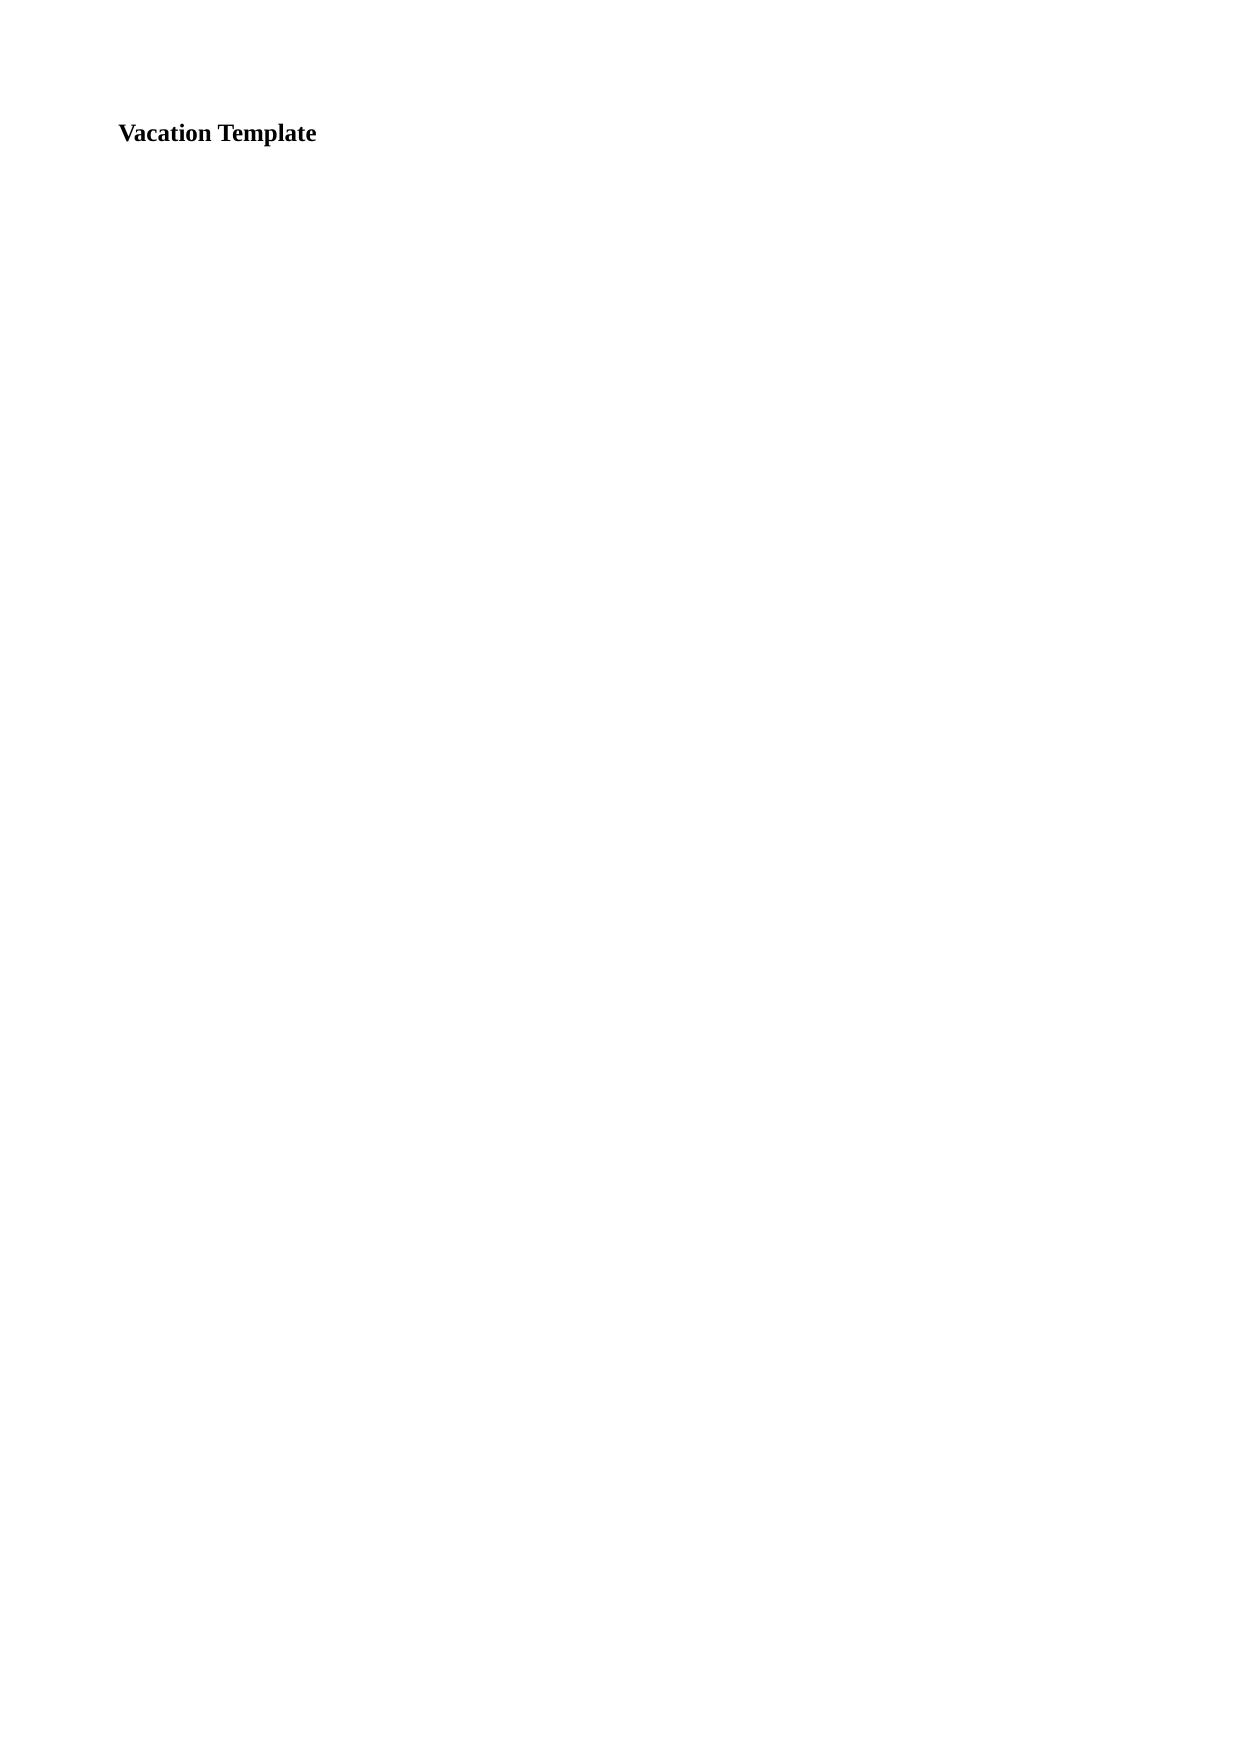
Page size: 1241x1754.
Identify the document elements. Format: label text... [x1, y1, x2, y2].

text Vacation Template [118, 118, 1122, 147]
